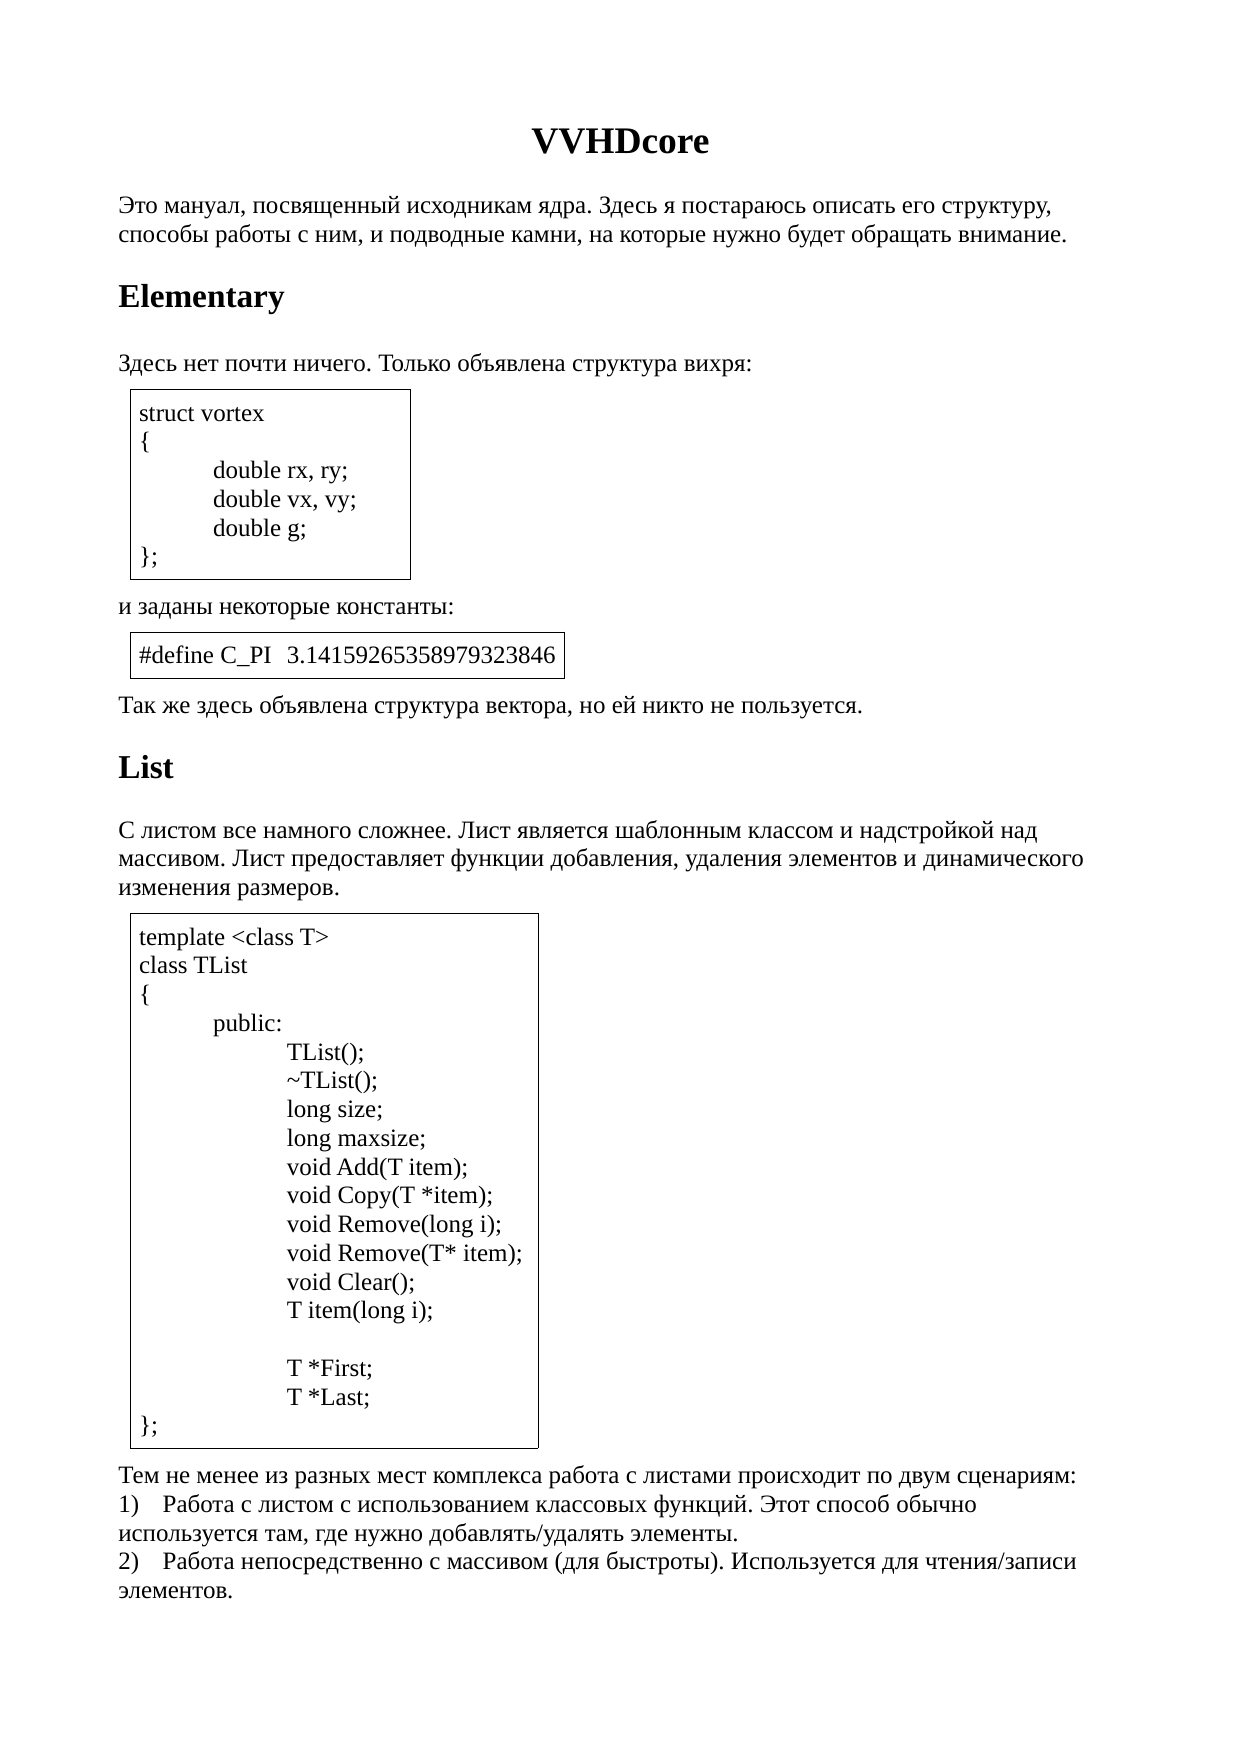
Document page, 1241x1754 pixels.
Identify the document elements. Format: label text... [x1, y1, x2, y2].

text Тем не менее из разных мест комплекса работа с листами происходит по двум сценариям: [118, 1460, 1122, 1489]
text template <class T> [139, 922, 529, 951]
list Здесь нет почти ничего. Только объявлена структура вихря: [118, 348, 1122, 377]
text List [118, 748, 1122, 786]
text void Clear(); [139, 1267, 529, 1296]
text struct vortex [139, 398, 402, 426]
text class TList [139, 951, 529, 979]
text { [139, 426, 402, 455]
text double g; [139, 513, 402, 541]
text { [139, 979, 529, 1008]
text и заданы некоторые константы: [118, 591, 1122, 620]
subtitle VVHDcore [118, 118, 1122, 161]
text T *Last; [139, 1382, 529, 1411]
list Работа с листом с использованием классовых функций. Этот способ обычно используется там, где нужно добавлять/удалять элементы. [118, 1489, 1122, 1546]
text long maxsize; [139, 1123, 529, 1152]
text void Copy(T *item); [139, 1181, 529, 1209]
text T *First; [139, 1353, 529, 1382]
text #define C_PI 3.14159265358979323846 [139, 641, 556, 669]
text double vx, vy; [139, 484, 402, 513]
list Работа непосредственно с массивом (для быстроты). Используется для чтения/записи элементов. [118, 1546, 1122, 1604]
text }; [139, 1411, 529, 1439]
text void Remove(T* item); [139, 1238, 529, 1267]
text С листом все намного сложнее. Лист является шаблонным классом и надстройкой над массивом. Лист предоставляет функции добавления, удаления элементов и динамического изменения размеров. [118, 815, 1122, 901]
title Elementary [118, 276, 1122, 314]
text long size; [139, 1094, 529, 1123]
text TList(); [139, 1037, 529, 1066]
text }; [139, 541, 402, 570]
text ~TList(); [139, 1066, 529, 1094]
text Так же здесь объявлена структура вектора, но ей никто не пользуется. [118, 690, 1122, 719]
text void Remove(long i); [139, 1209, 529, 1238]
text Это мануал, посвященный исходникам ядра. Здесь я постараюсь описать его структуру, способы работы с ним, и подводные камни, на которые нужно будет обращать внимание. [118, 190, 1122, 247]
text void Add(T item); [139, 1152, 529, 1181]
text public: [139, 1008, 529, 1037]
text T item(long i); [139, 1296, 529, 1324]
text double rx, ry; [139, 455, 402, 484]
